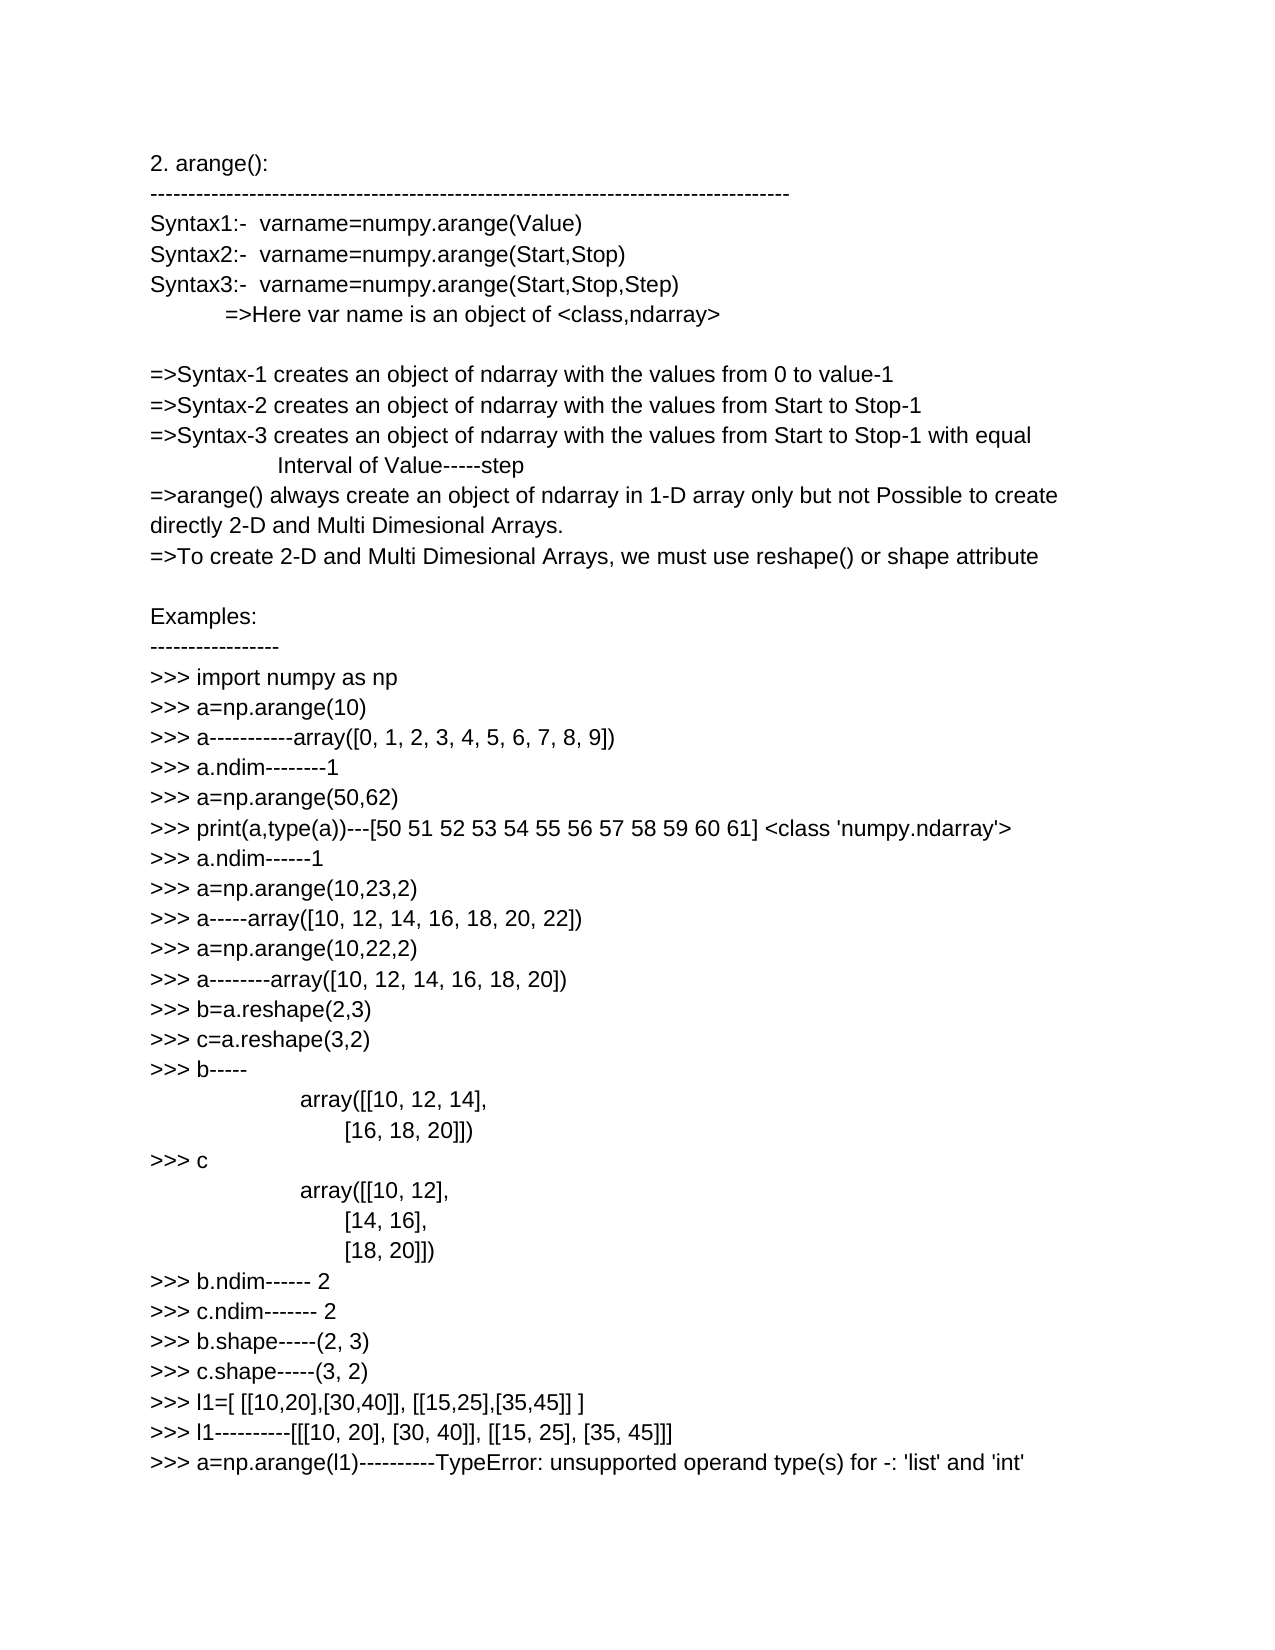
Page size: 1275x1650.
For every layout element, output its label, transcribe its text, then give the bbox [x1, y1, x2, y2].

text Syntax2:- varname=numpy.arange(Start,Stop) [150, 241, 1125, 267]
text >>> b----- [150, 1056, 1125, 1083]
text Examples: [150, 603, 1125, 629]
text >>> b.shape-----(2, 3) [150, 1328, 1125, 1354]
text >>> c [150, 1147, 1125, 1173]
text >>> a=np.arange(10) [150, 694, 1125, 720]
text Interval of Value-----step [150, 452, 1125, 478]
text =>Here var name is an object of <class,ndarray> [150, 301, 1125, 327]
text Syntax1:- varname=numpy.arange(Value) [150, 210, 1125, 237]
text >>> a-----array([10, 12, 14, 16, 18, 20, 22]) [150, 905, 1125, 932]
text [14, 16], [150, 1207, 1125, 1234]
text =>Syntax-2 creates an object of ndarray with the values from Start to Stop-1 [150, 392, 1125, 418]
text >>> a.ndim------1 [150, 845, 1125, 871]
text [18, 20]]) [150, 1237, 1125, 1264]
text >>> c=a.reshape(3,2) [150, 1026, 1125, 1052]
text >>> c.ndim------- 2 [150, 1298, 1125, 1324]
text 2. arange(): [150, 150, 1125, 176]
text >>> a=np.arange(50,62) [150, 784, 1125, 811]
text ------------------------------------------------------------------------------------ [150, 180, 1125, 207]
text [16, 18, 20]]) [150, 1117, 1125, 1143]
text >>> a=np.arange(10,23,2) [150, 875, 1125, 901]
text >>> l1=[ [[10,20],[30,40]], [[15,25],[35,45]] ] [150, 1388, 1125, 1415]
text >>> c.shape-----(3, 2) [150, 1358, 1125, 1385]
text Syntax3:- varname=numpy.arange(Start,Stop,Step) [150, 271, 1125, 297]
text >>> a=np.arange(10,22,2) [150, 935, 1125, 962]
text array([[10, 12, 14], [150, 1086, 1125, 1113]
text >>> l1----------[[[10, 20], [30, 40]], [[15, 25], [35, 45]]] [150, 1419, 1125, 1445]
text >>> a-----------array([0, 1, 2, 3, 4, 5, 6, 7, 8, 9]) [150, 724, 1125, 750]
text >>> b.ndim------ 2 [150, 1268, 1125, 1294]
text =>To create 2-D and Multi Dimesional Arrays, we must use reshape() or shape attribute [150, 543, 1125, 569]
text =>Syntax-1 creates an object of ndarray with the values from 0 to value-1 [150, 361, 1125, 388]
text array([[10, 12], [150, 1177, 1125, 1203]
text >>> import numpy as np [150, 663, 1125, 690]
text >>> a--------array([10, 12, 14, 16, 18, 20]) [150, 966, 1125, 992]
text >>> print(a,type(a))---[50 51 52 53 54 55 56 57 58 59 60 61] <class 'numpy.ndarray'> [150, 814, 1125, 841]
text ----------------- [150, 633, 1125, 660]
text >>> a.ndim--------1 [150, 754, 1125, 781]
text =>arange() always create an object of ndarray in 1-D array only but not Possible to create directly 2-D and Multi Dimesional Arrays. [150, 482, 1125, 539]
text >>> b=a.reshape(2,3) [150, 996, 1125, 1022]
text =>Syntax-3 creates an object of ndarray with the values from Start to Stop-1 with equal [150, 422, 1125, 448]
text >>> a=np.arange(l1)----------TypeError: unsupported operand type(s) for -: 'list' and 'int' [150, 1449, 1125, 1475]
